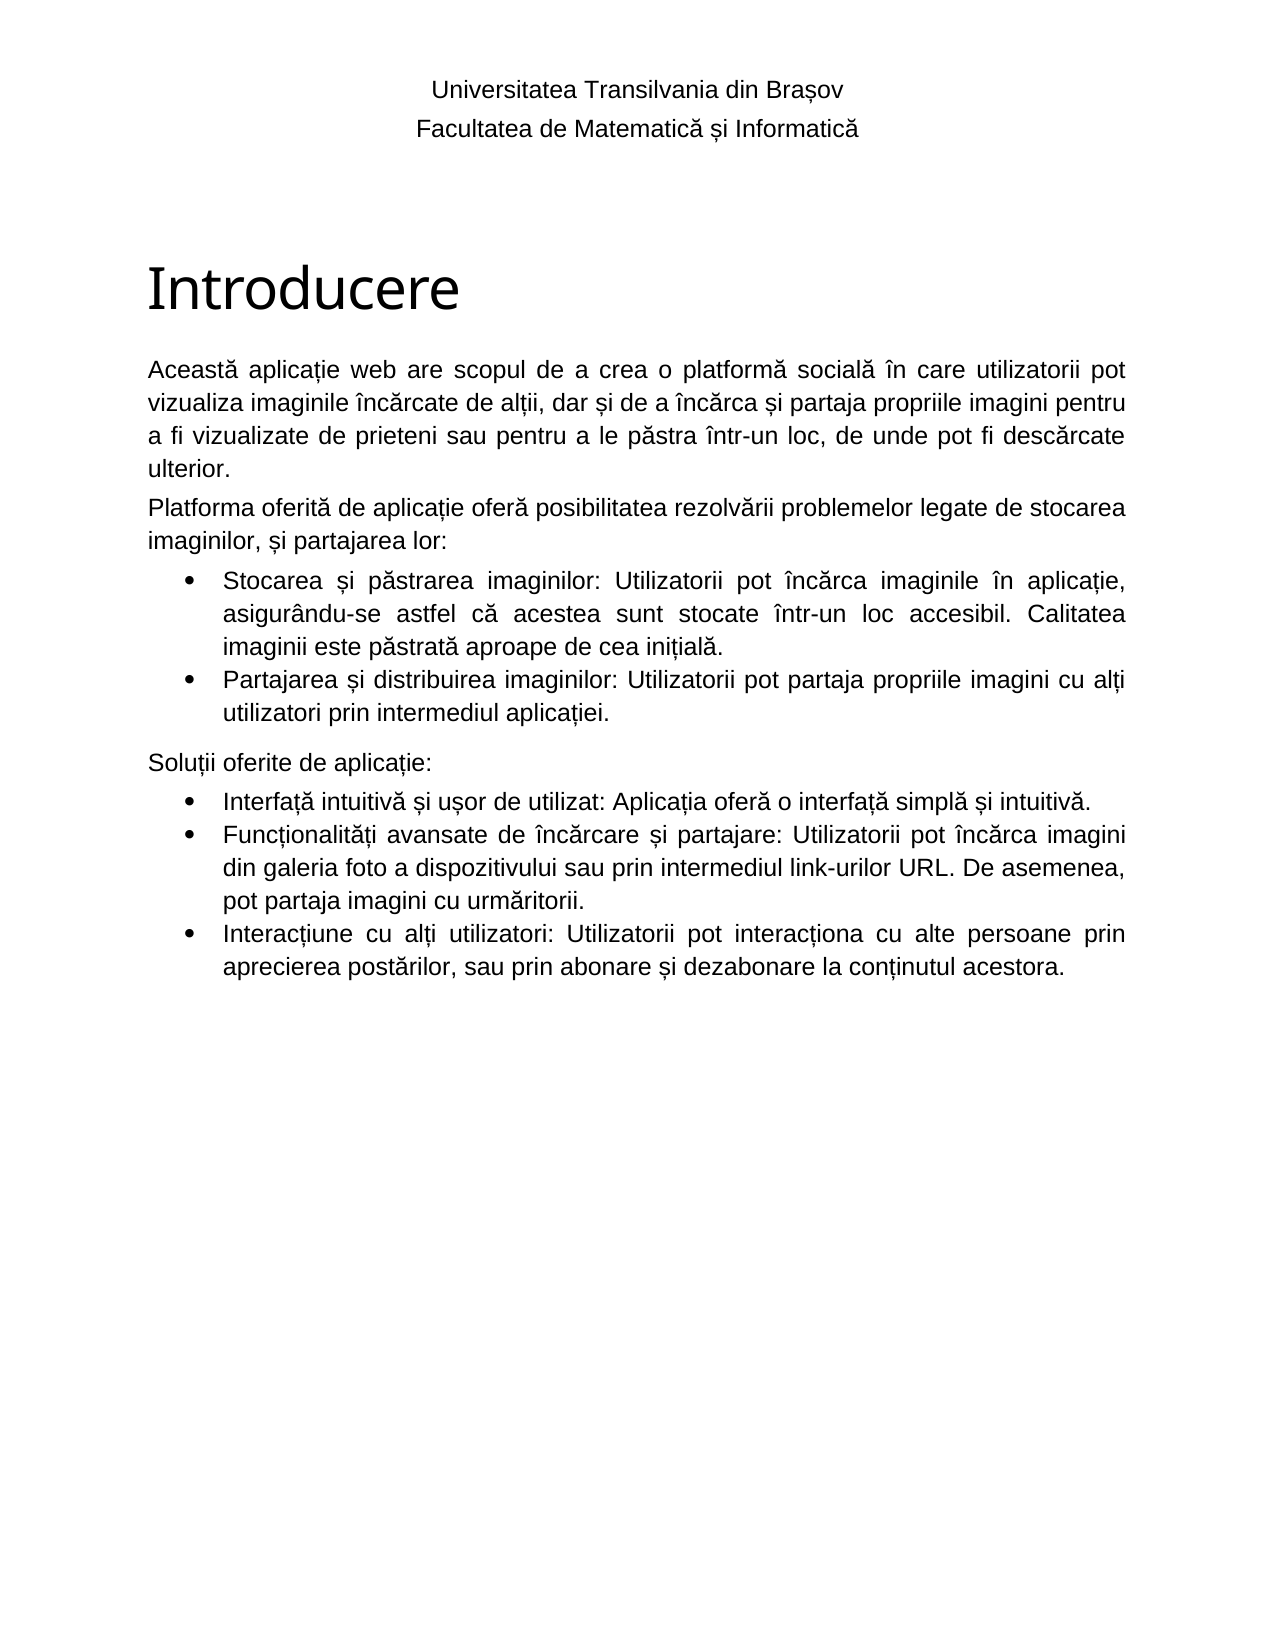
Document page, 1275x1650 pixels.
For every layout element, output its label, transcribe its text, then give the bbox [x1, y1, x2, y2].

list Partajarea și distribuirea imaginilor: Utilizatorii pot partaja propriile imagini cu alți utilizatori prin intermediul aplicației. [185, 665, 1127, 727]
list Interacțiune cu alți utilizatori: Utilizatorii pot interacționa cu alte persoane prin aprecierea postărilor, sau prin abonare și dezabonare la conținutul acestora. [185, 919, 1127, 981]
text Soluții oferite de aplicație: [148, 748, 1127, 776]
list Funcționalități avansate de încărcare și partajare: Utilizatorii pot încărca imagini din galeria foto a dispozitivului sau prin intermediul link-urilor URL. De asemenea, pot partaja imagini cu urmăritorii. [185, 820, 1127, 915]
text Platforma oferită de aplicație oferă posibilitatea rezolvării problemelor legate de stocarea imaginilor, și partajarea lor: [148, 493, 1127, 555]
text Această aplicație web are scopul de a crea o platformă socială în care utilizatorii pot vizualiza imaginile încărcate de alții, dar și de a încărca și partaja propriile imagini pentru a fi vizualizate de prieteni sau pentru a le păstra într-un loc, de unde pot fi descărcate ulterior. [148, 355, 1127, 483]
list Interfață intuitivă și ușor de utilizat: Aplicația oferă o interfață simplă și intuitivă. [185, 787, 1127, 816]
list Stocarea și păstrarea imaginilor: Utilizatorii pot încărca imaginile în aplicație, asigurându-se astfel că acestea sunt stocate într-un loc accesibil. Calitatea imaginii este păstrată aproape de cea inițială. [185, 566, 1127, 661]
title Introducere [148, 247, 1127, 326]
